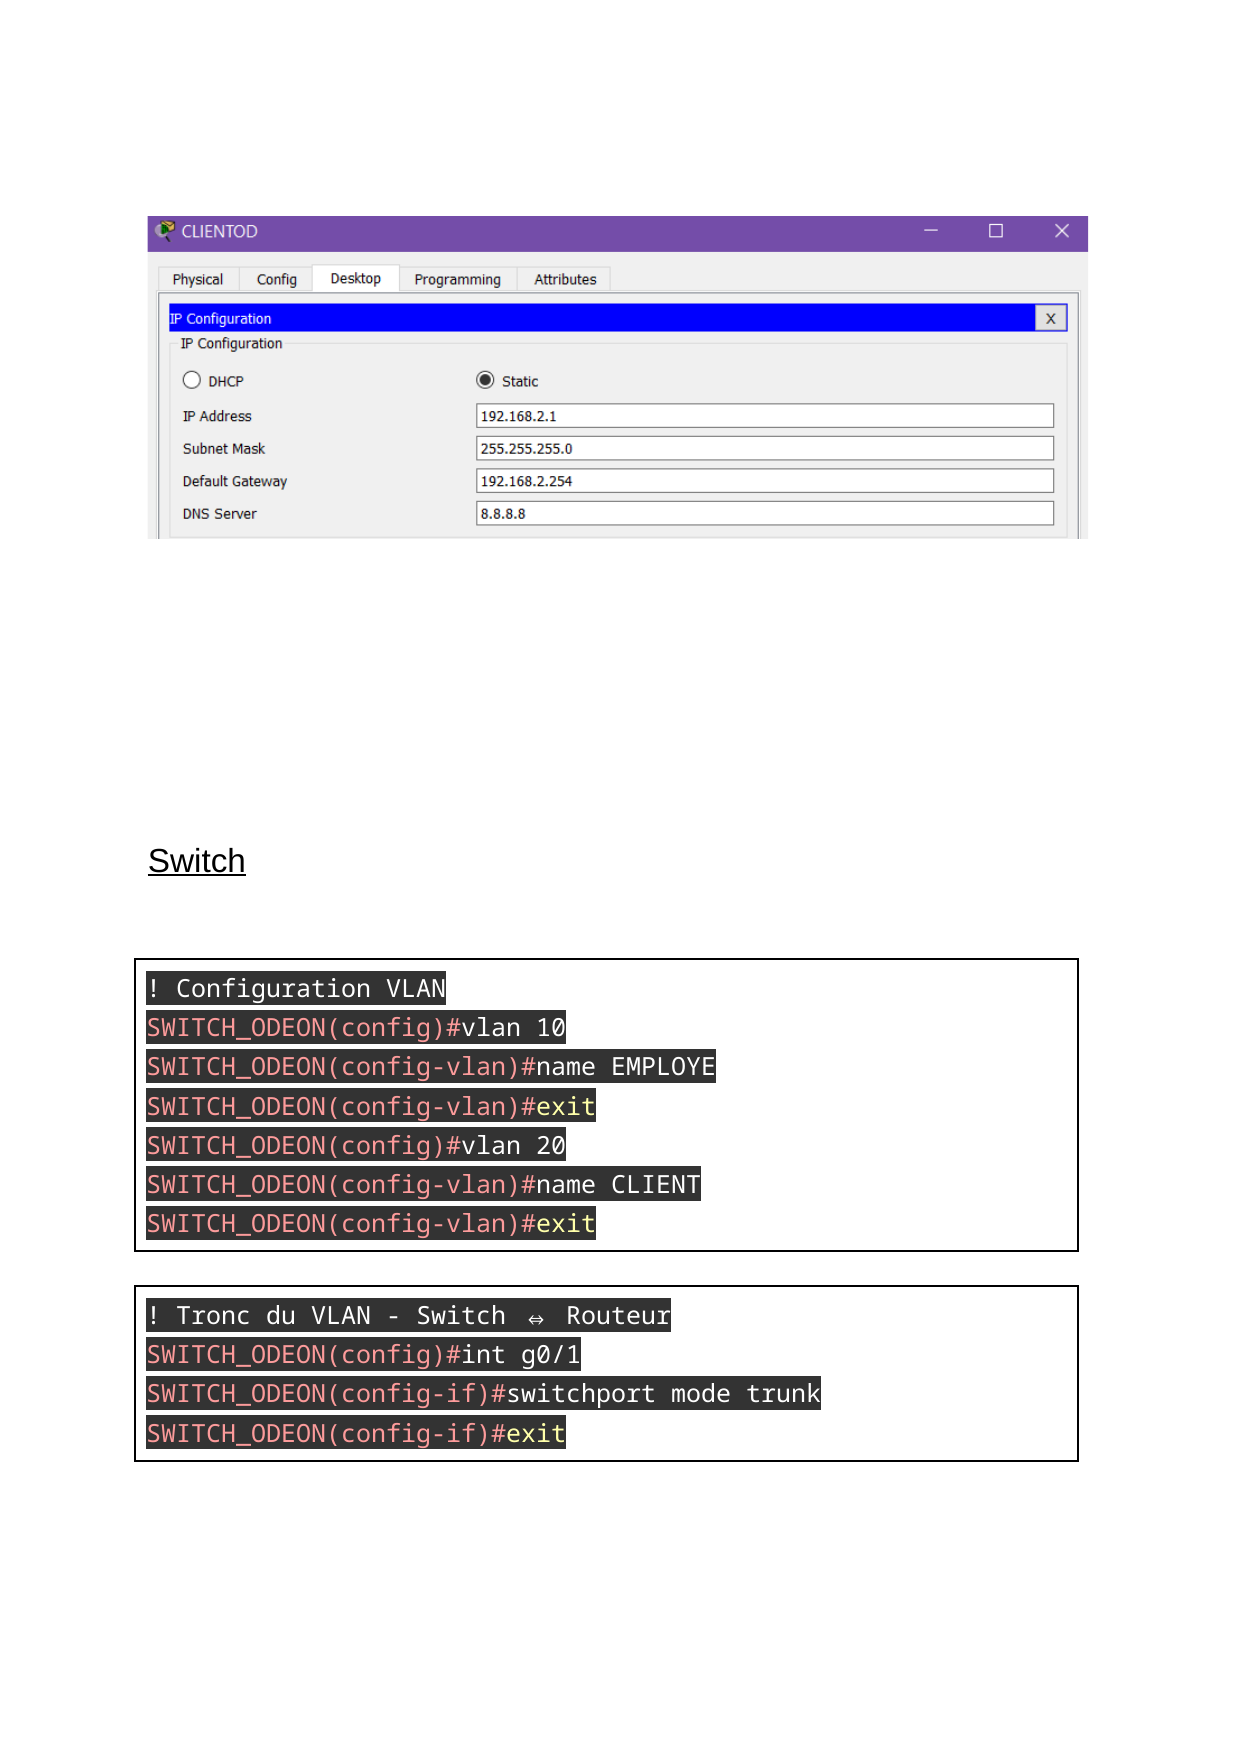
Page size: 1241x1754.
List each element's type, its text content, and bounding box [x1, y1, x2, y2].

subtitle Switch [148, 841, 1090, 879]
picture [147, 216, 1089, 539]
table_header ! Tronc du VLAN - Switch ⇔ Routeur SWITCH_ODEON(config)#int g0/1 SWITCH_ODEON(config-if)#switchport mode trunk SWITCH_ODEON(config-if)#exit [136, 1287, 1077, 1460]
table_header ! Configuration VLAN SWITCH_ODEON(config)#vlan 10 SWITCH_ODEON(config-vlan)#name EMPLOYE SWITCH_ODEON(config-vlan)#exit SWITCH_ODEON(config)#vlan 20 SWITCH_ODEON(config-vlan)#name CLIENT SWITCH_ODEON(config-vlan)#exit [136, 960, 1077, 1250]
